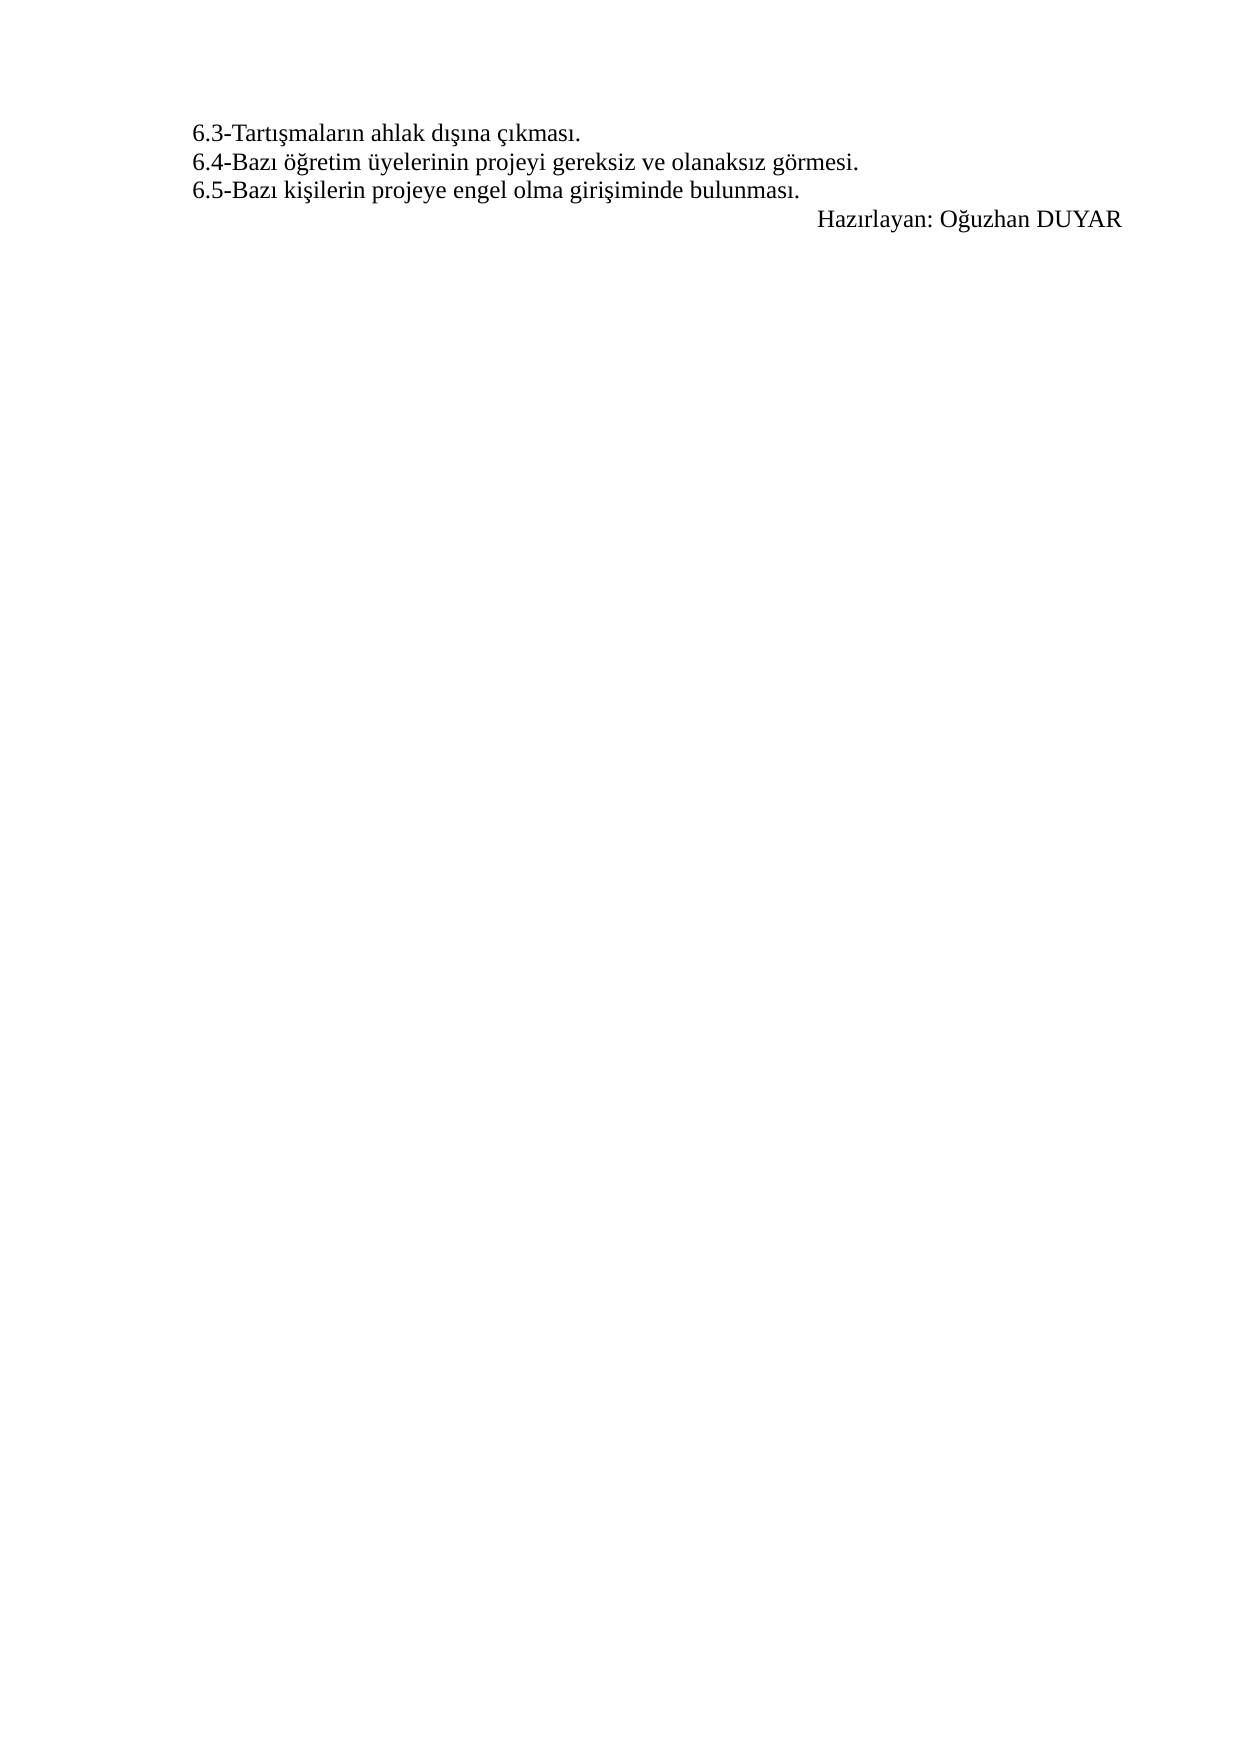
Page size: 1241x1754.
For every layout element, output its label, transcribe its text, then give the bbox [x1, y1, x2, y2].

text 6.3-Tartışmaların ahlak dışına çıkması. [118, 118, 1122, 147]
text 6.4-Bazı öğretim üyelerinin projeyi gereksiz ve olanaksız görmesi. [118, 147, 1122, 176]
text 6.5-Bazı kişilerin projeye engel olma girişiminde bulunması. [118, 176, 1122, 204]
text Hazırlayan: Oğuzhan DUYAR [118, 204, 1122, 233]
